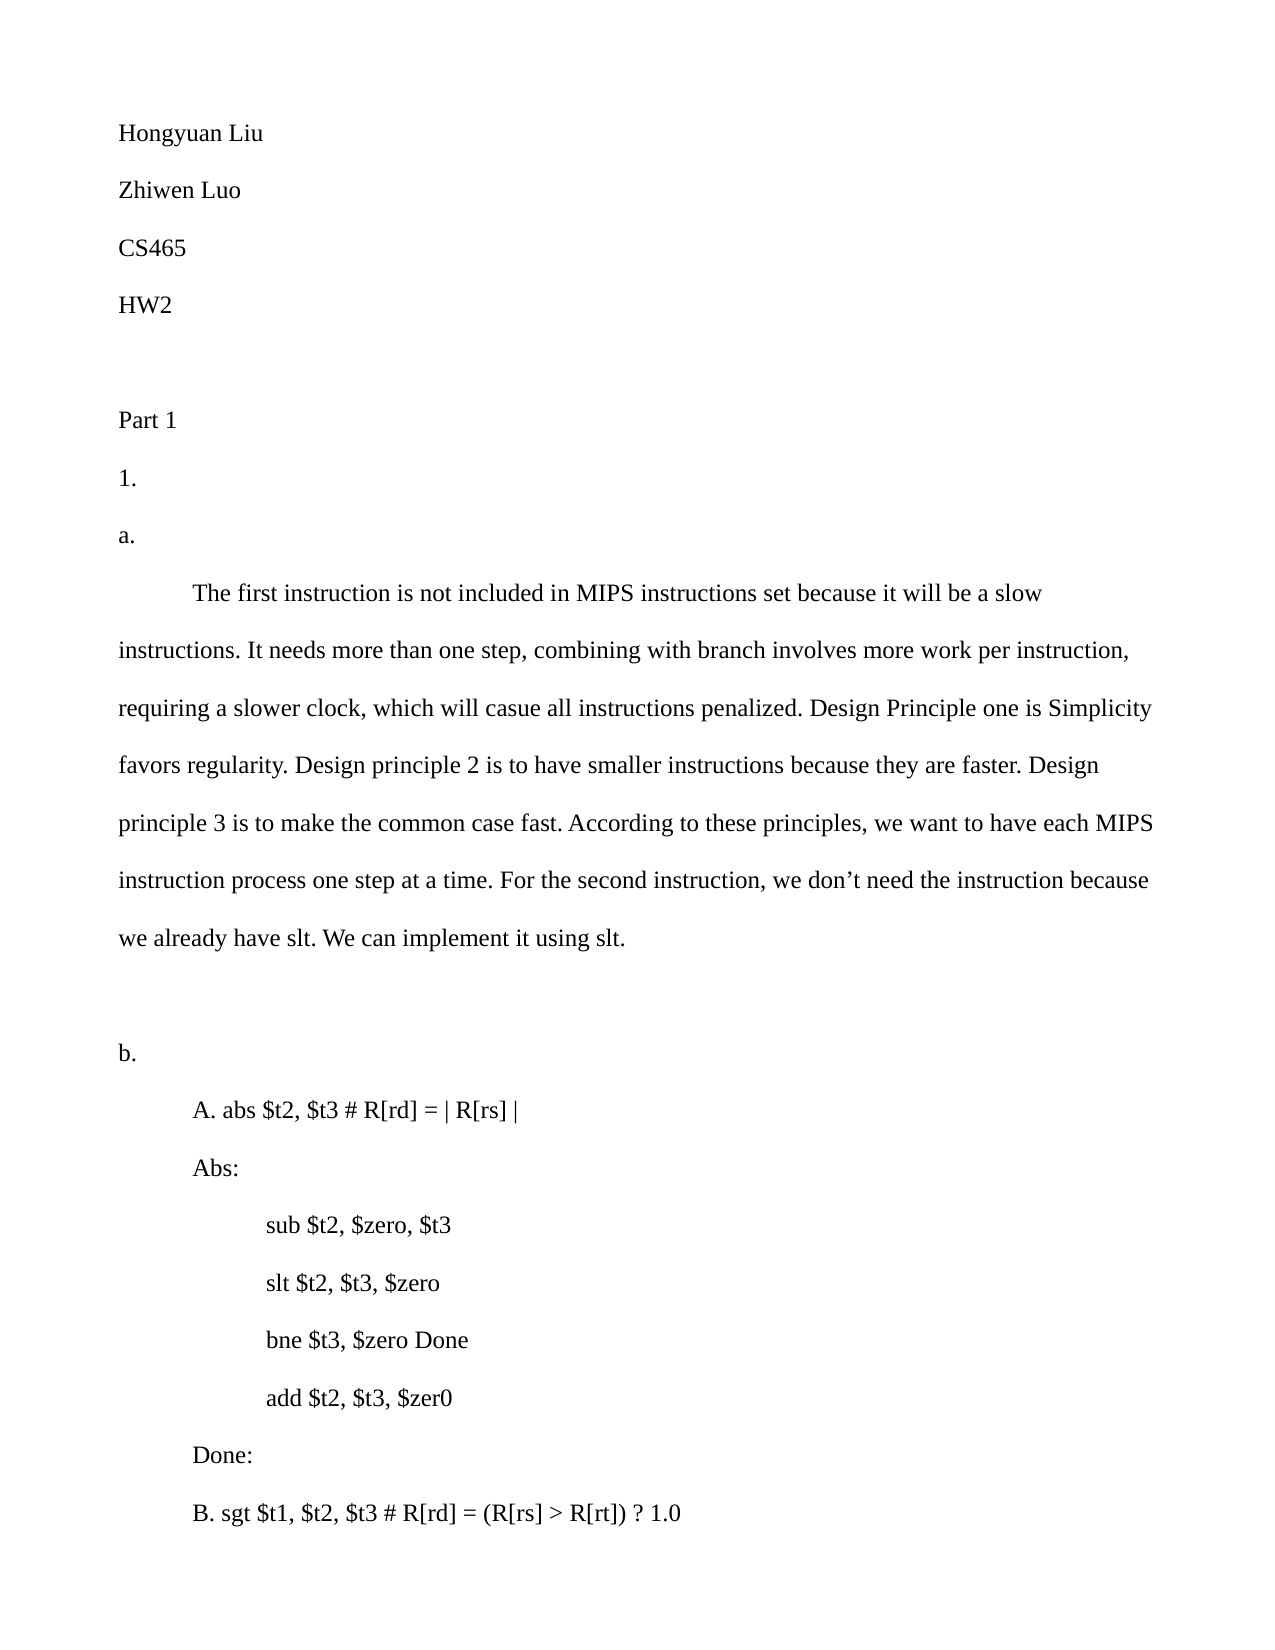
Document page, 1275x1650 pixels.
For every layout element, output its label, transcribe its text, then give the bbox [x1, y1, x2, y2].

text The first instruction is not included in MIPS instructions set because it will be a slow instructions. It needs more than one step, combining with branch involves more work per instruction, requiring a slower clock, which will casue all instructions penalized. Design Principle one is Simplicity favors regularity. Design principle 2 is to have smaller instructions because they are faster. Design principle 3 is to make the common case fast. According to these principles, we want to have each MIPS instruction process one step at a time. For the second instruction, we don’t need the instruction because we already have slt. We can implement it using slt. [118, 578, 1157, 952]
text B. sgt $t1, $t2, $t3 # R[rd] = (R[rs] > R[rt]) ? 1.0 [118, 1498, 1157, 1527]
text Part 1 [118, 406, 1157, 434]
text Hongyuan Liu [118, 118, 1157, 147]
text Done: [118, 1441, 1157, 1469]
text slt $t2, $t3, $zero [118, 1268, 1157, 1297]
text HW2 [118, 291, 1157, 319]
text bne $t3, $zero Done [118, 1326, 1157, 1354]
text sub $t2, $zero, $t3 [118, 1211, 1157, 1239]
text Zhiwen Luo [118, 176, 1157, 204]
text A. abs $t2, $t3 # R[rd] = | R[rs] | [118, 1096, 1157, 1124]
text a. [118, 521, 1157, 549]
text 1. [118, 463, 1157, 492]
text add $t2, $t3, $zer0 [118, 1383, 1157, 1412]
text b. [118, 1038, 1157, 1067]
text Abs: [118, 1153, 1157, 1182]
text CS465 [118, 233, 1157, 262]
